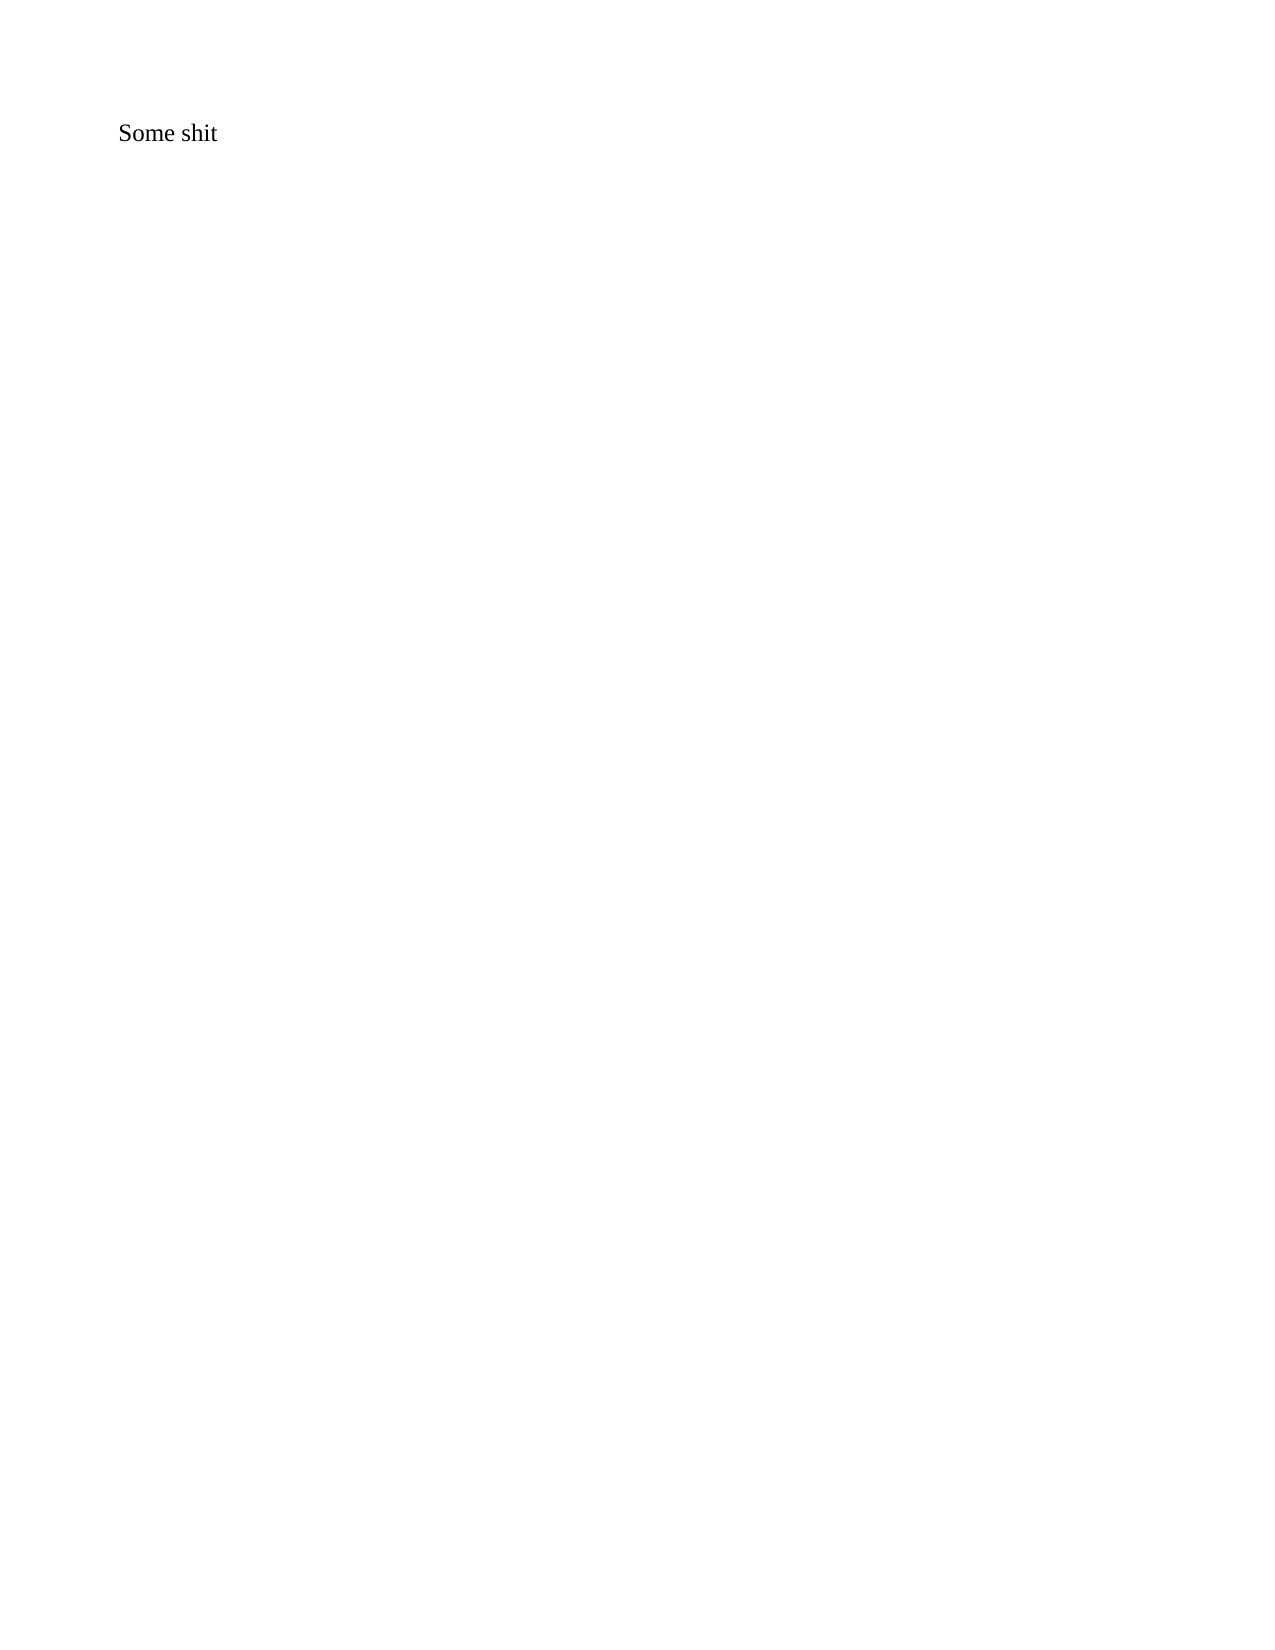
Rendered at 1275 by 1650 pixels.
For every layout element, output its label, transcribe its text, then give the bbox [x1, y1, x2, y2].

text Some shit [118, 118, 1157, 147]
